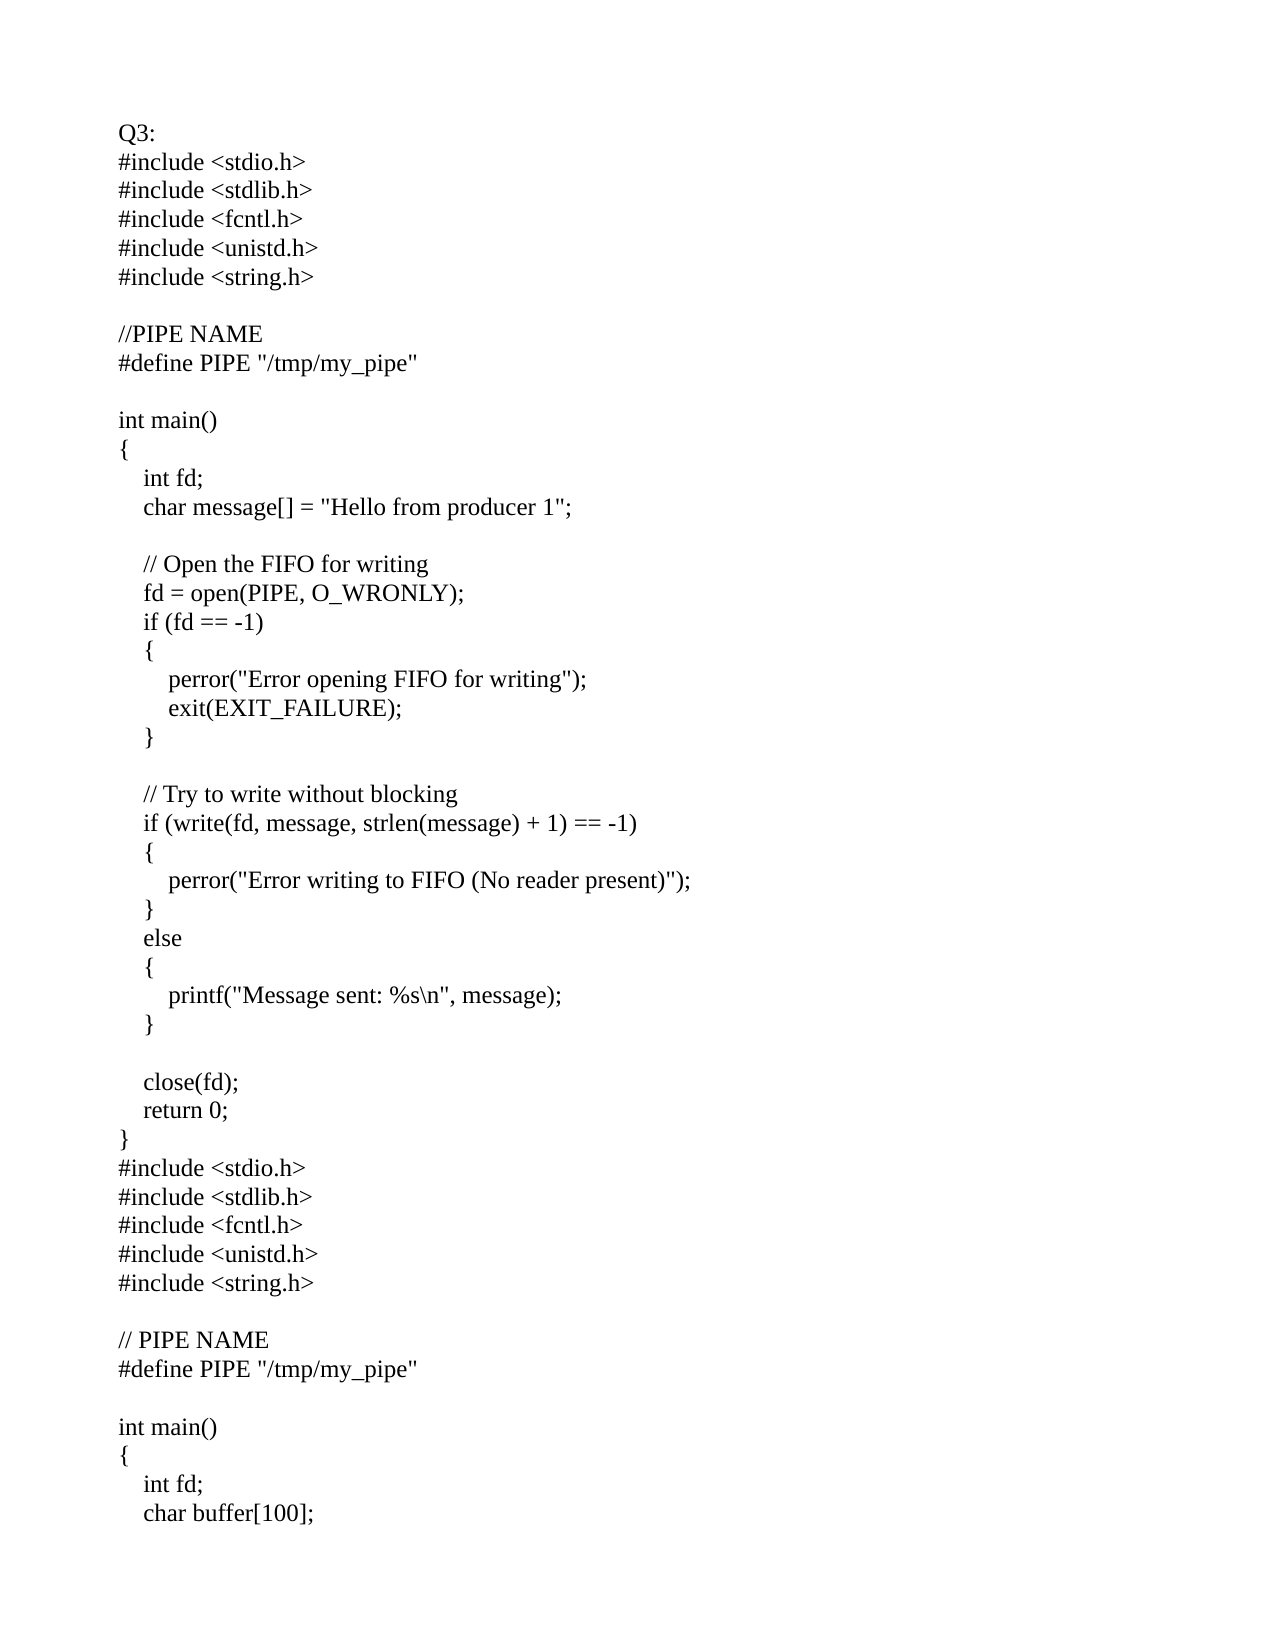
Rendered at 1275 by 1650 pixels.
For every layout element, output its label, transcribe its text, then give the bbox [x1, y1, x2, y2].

text int fd; [118, 463, 1157, 492]
text { [118, 952, 1157, 981]
text int fd; [118, 1469, 1157, 1498]
text #include <stdio.h> [118, 1153, 1157, 1182]
text #include <stdio.h> [118, 147, 1157, 176]
text } [118, 1009, 1157, 1038]
text else [118, 923, 1157, 952]
text Q3: [118, 118, 1157, 147]
text exit(EXIT_FAILURE); [118, 693, 1157, 722]
text printf("Message sent: %s\n", message); [118, 981, 1157, 1009]
text fd = open(PIPE, O_WRONLY); [118, 578, 1157, 607]
text // Open the FIFO for writing [118, 549, 1157, 578]
text } [118, 722, 1157, 751]
text #include <string.h> [118, 262, 1157, 291]
text { [118, 636, 1157, 664]
text #define PIPE "/tmp/my_pipe" [118, 1354, 1157, 1383]
text #include <fcntl.h> [118, 204, 1157, 233]
text #include <fcntl.h> [118, 1211, 1157, 1239]
text int main() [118, 1412, 1157, 1441]
text #include <stdlib.h> [118, 176, 1157, 204]
text if (fd == -1) [118, 607, 1157, 636]
text perror("Error writing to FIFO (No reader present)"); [118, 866, 1157, 894]
text if (write(fd, message, strlen(message) + 1) == -1) [118, 808, 1157, 837]
text // PIPE NAME [118, 1326, 1157, 1354]
text { [118, 1441, 1157, 1469]
text return 0; [118, 1096, 1157, 1124]
text perror("Error opening FIFO for writing"); [118, 664, 1157, 693]
text } [118, 1124, 1157, 1153]
text close(fd); [118, 1067, 1157, 1096]
text #include <stdlib.h> [118, 1182, 1157, 1211]
text //PIPE NAME [118, 319, 1157, 348]
text #include <string.h> [118, 1268, 1157, 1297]
text // Try to write without blocking [118, 779, 1157, 808]
text char message[] = "Hello from producer 1"; [118, 492, 1157, 521]
text #include <unistd.h> [118, 233, 1157, 262]
text #include <unistd.h> [118, 1239, 1157, 1268]
text { [118, 434, 1157, 463]
text int main() [118, 406, 1157, 434]
text } [118, 894, 1157, 923]
text char buffer[100]; [118, 1498, 1157, 1527]
text #define PIPE "/tmp/my_pipe" [118, 348, 1157, 377]
text { [118, 837, 1157, 866]
